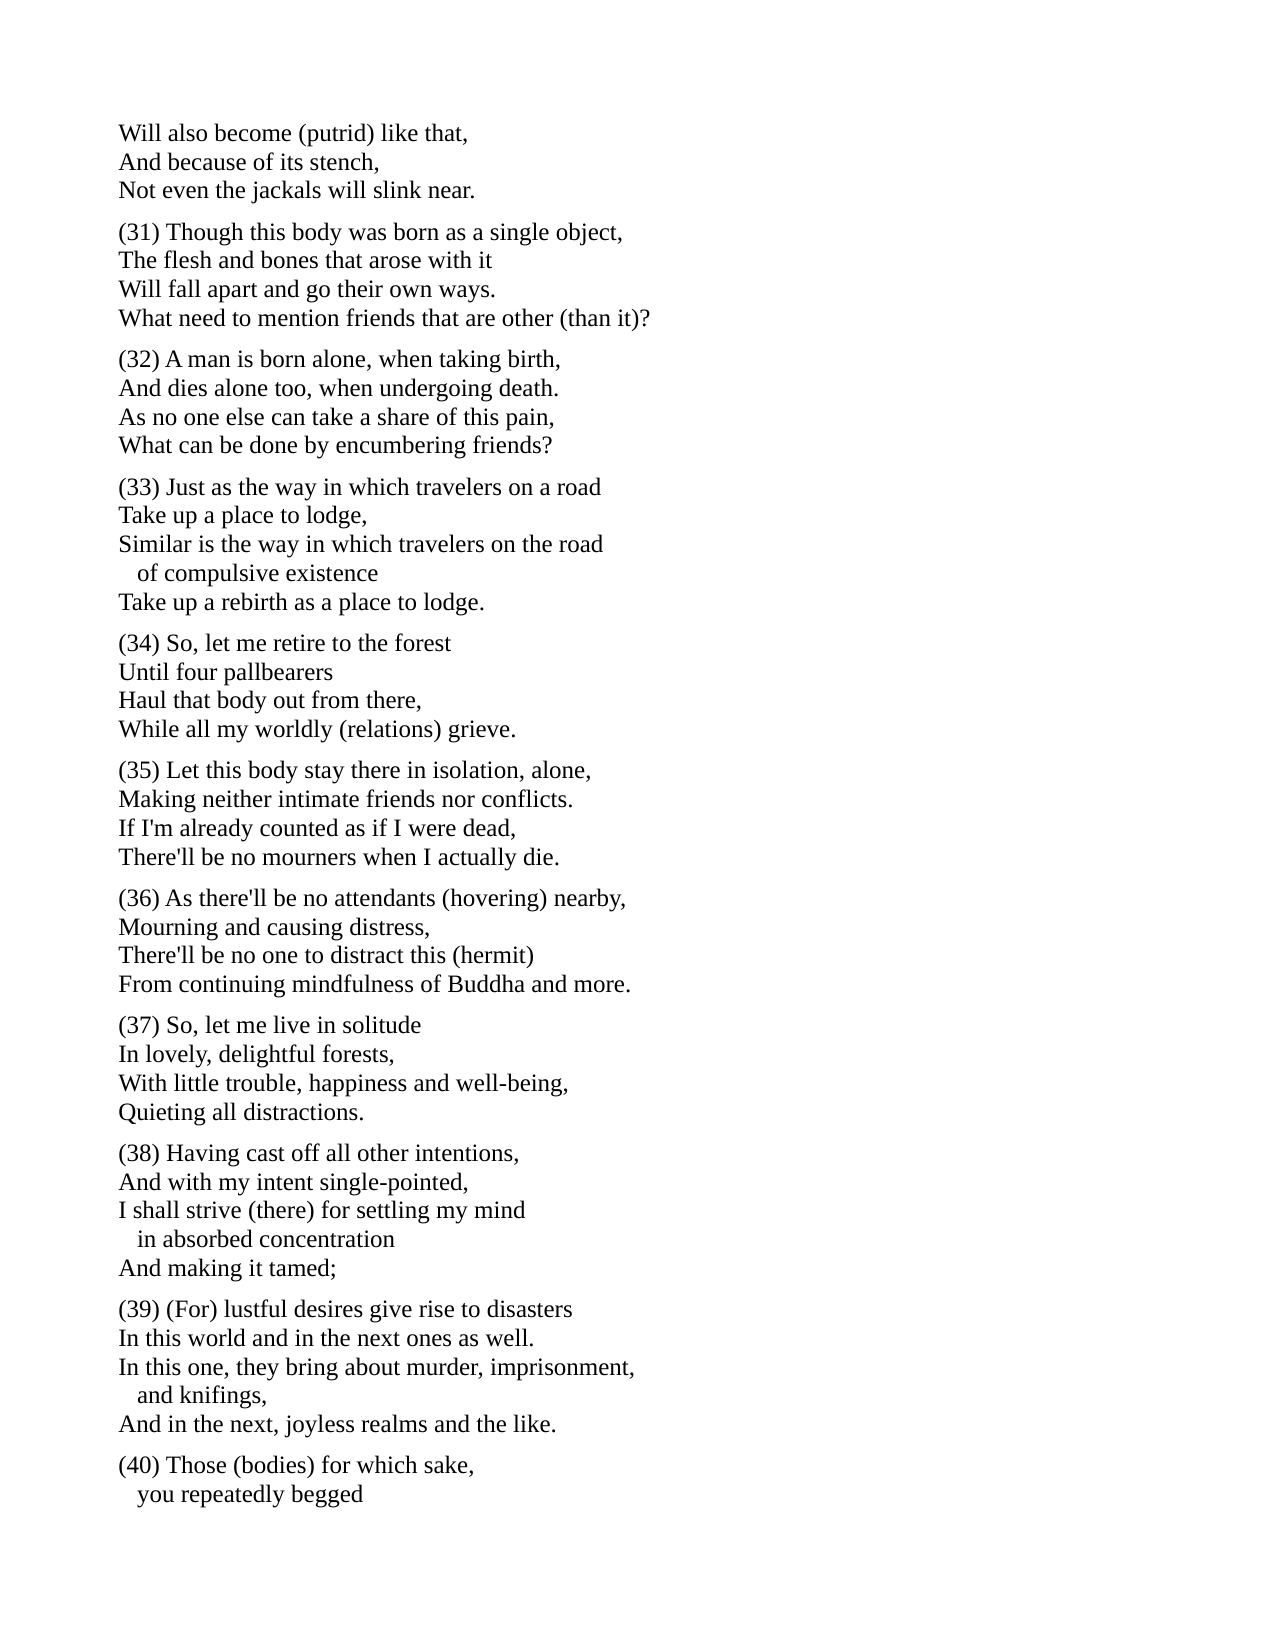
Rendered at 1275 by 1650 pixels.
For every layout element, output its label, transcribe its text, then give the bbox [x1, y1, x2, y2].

text (40) Those (bodies) for which sake, you repeatedly begged [118, 1451, 1157, 1508]
text (32) A man is born alone, when taking birth, And dies alone too, when undergoing death. As no one else can take a share of this pain, What can be done by encumbering friends? [118, 344, 1157, 459]
text (37) So, let me live in solitude In lovely, delightful forests, With little trouble, happiness and well-being, Quieting all distractions. [118, 1011, 1157, 1126]
text (31) Though this body was born as a single object, The flesh and bones that arose with it Will fall apart and go their own ways. What need to mention friends that are other (than it)? [118, 217, 1157, 332]
text (34) So, let me retire to the forest Until four pallbearers Haul that body out from there, While all my worldly (relations) grieve. [118, 628, 1157, 743]
text (35) Let this body stay there in isolation, alone, Making neither intimate friends nor conflicts. If I'm already counted as if I were dead, There'll be no mourners when I actually die. [118, 756, 1157, 871]
text (36) As there'll be no attendants (hovering) nearby, Mourning and causing distress, There'll be no one to distract this (hermit) From continuing mindfulness of Buddha and more. [118, 883, 1157, 998]
text (39) (For) lustful desires give rise to disasters In this world and in the next ones as well. In this one, they bring about murder, imprisonment, and knifings, And in the next, joyless realms and the like. [118, 1294, 1157, 1438]
text (38) Having cast off all other intentions, And with my intent single-pointed, I shall strive (there) for settling my mind in absorbed concentration And making it tamed; [118, 1138, 1157, 1282]
text Will also become (putrid) like that, And because of its stench, Not even the jackals will slink near. [118, 118, 1157, 204]
text (33) Just as the way in which travelers on a road Take up a place to lodge, Similar is the way in which travelers on the road of compulsive existence Take up a rebirth as a place to lodge. [118, 472, 1157, 616]
